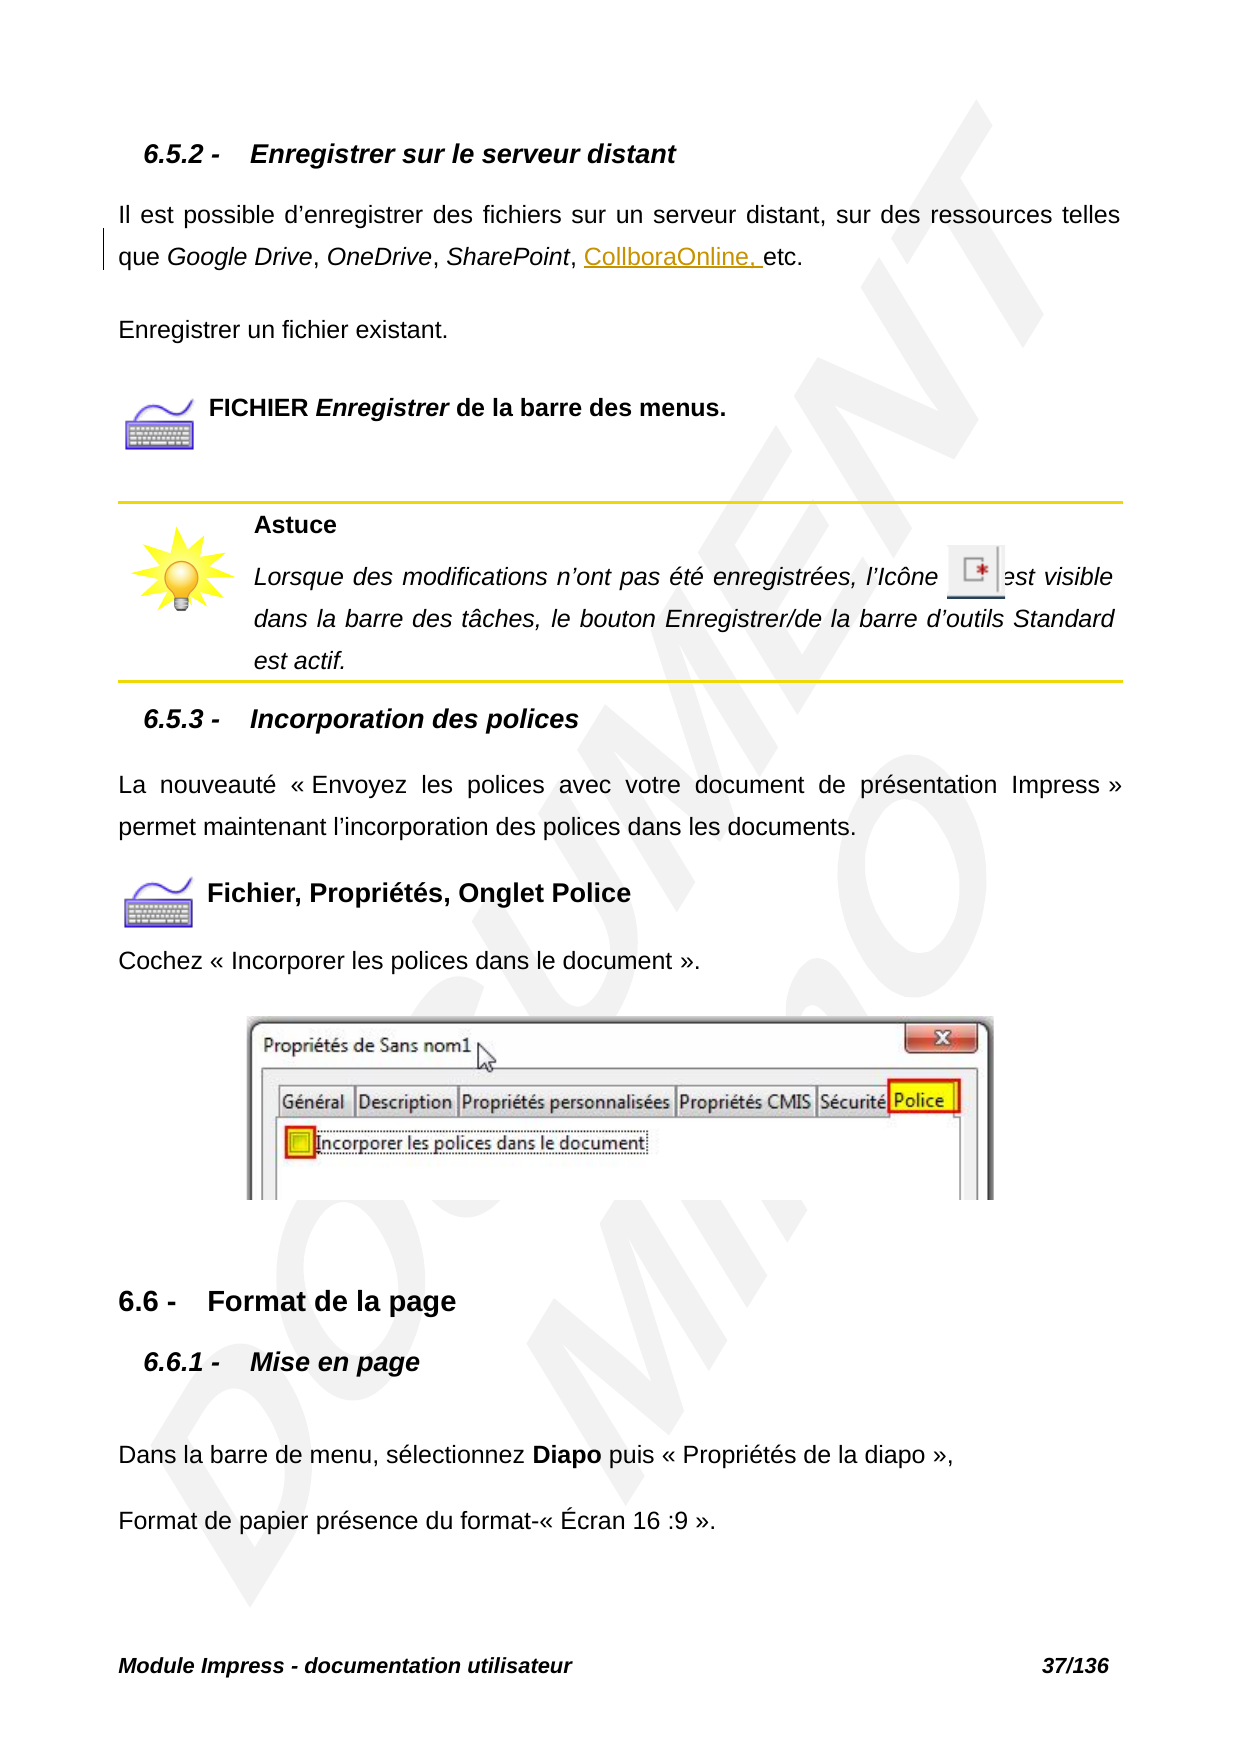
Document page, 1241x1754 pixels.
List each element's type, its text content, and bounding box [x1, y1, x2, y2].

text La nouveauté « Envoyez les polices avec votre document de présentation Impress » permet maintenant l’incorporation des polices dans les documents. [118, 771, 1122, 840]
picture [246, 1016, 994, 1200]
text Fichier, Propriétés, Onglet Police [195, 878, 1122, 908]
picture [121, 388, 197, 464]
picture [120, 866, 195, 942]
picture [947, 545, 1006, 599]
text Cochez « Incorporer les polices dans le document ». [118, 947, 1122, 975]
subtitle Incorporation des polices [143, 704, 1122, 734]
text FICHIER Enregistrer de la barre des menus. [197, 393, 1122, 421]
picture [123, 509, 242, 628]
table_header [118, 504, 248, 680]
text Format de papier présence du format-« Écran 16 :9 ». [118, 1507, 1122, 1534]
table_header Astuce Lorsque des modifications n’ont pas été enregistrées, l’Icône est visible dans la barre des tâches, le bouton Enregistrer/de la barre d’outils Standard est actif. [248, 504, 1123, 680]
subtitle Format de la page [118, 1285, 1122, 1318]
subtitle Mise en page [143, 1347, 1122, 1377]
text Enregistrer un fichier existant. [118, 315, 1122, 343]
text Il est possible d’enregistrer des fichiers sur un serveur distant, sur des ressources telles que Google Drive, OneDrive, SharePoint, CollboraOnline, etc. [118, 200, 1122, 270]
subtitle Enregistrer sur le serveur distant [143, 139, 1122, 169]
text Dans la barre de menu, sélectionnez Diapo puis « Propriétés de la diapo », [118, 1441, 1122, 1469]
